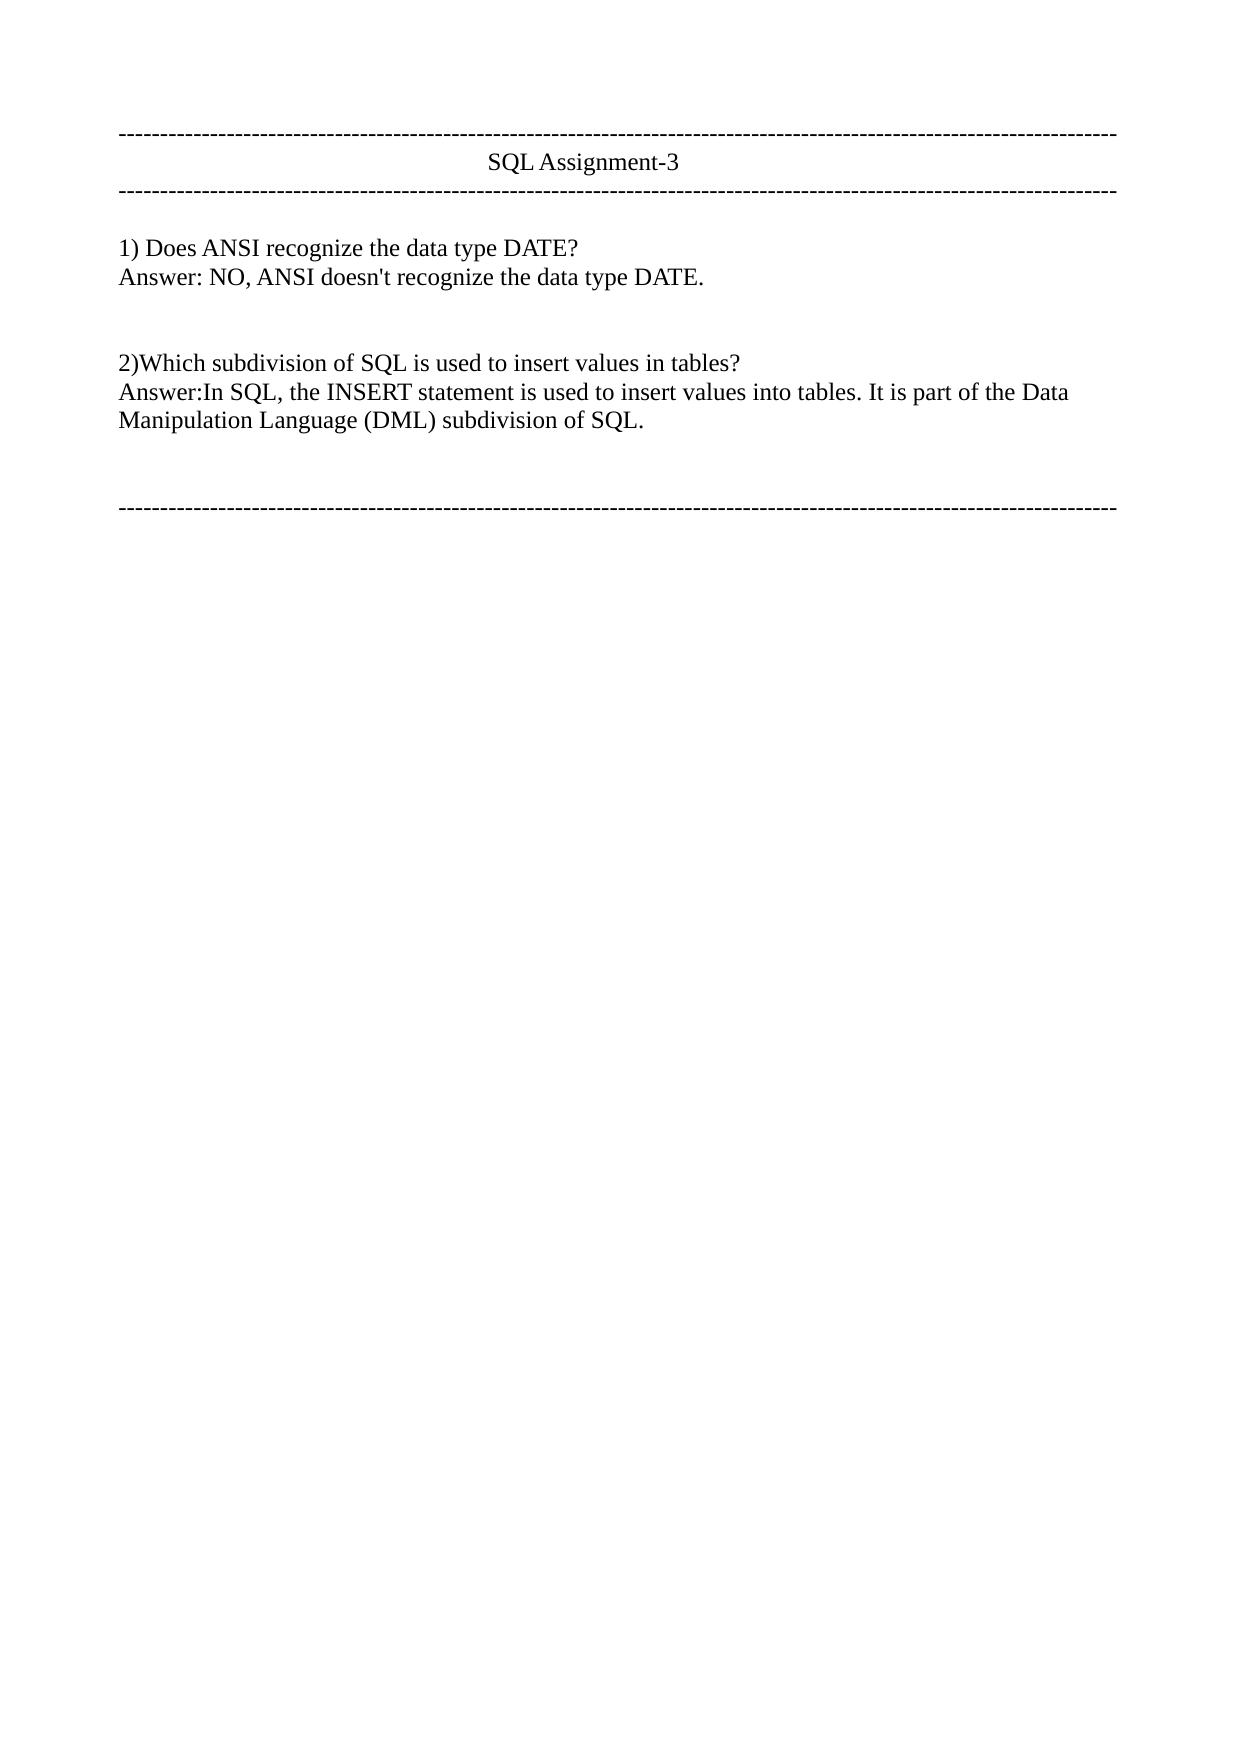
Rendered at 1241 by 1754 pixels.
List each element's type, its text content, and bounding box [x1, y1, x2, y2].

text 2)Which subdivision of SQL is used to insert values in tables? [118, 348, 1122, 377]
text ------------------------------------------------------------------------------------------------------------------------ [118, 492, 1122, 521]
text Answer: NO, ANSI doesn't recognize the data type DATE. [118, 262, 1122, 291]
text Answer:In SQL, the INSERT statement is used to insert values into tables. It is part of the Data Manipulation Language (DML) subdivision of SQL. [118, 377, 1122, 434]
text ------------------------------------------------------------------------------------------------------------------------ [118, 118, 1122, 147]
text ------------------------------------------------------------------------------------------------------------------------ [118, 176, 1122, 204]
text SQL Assignment-3 [118, 147, 1122, 176]
text 1) Does ANSI recognize the data type DATE? [118, 233, 1122, 262]
